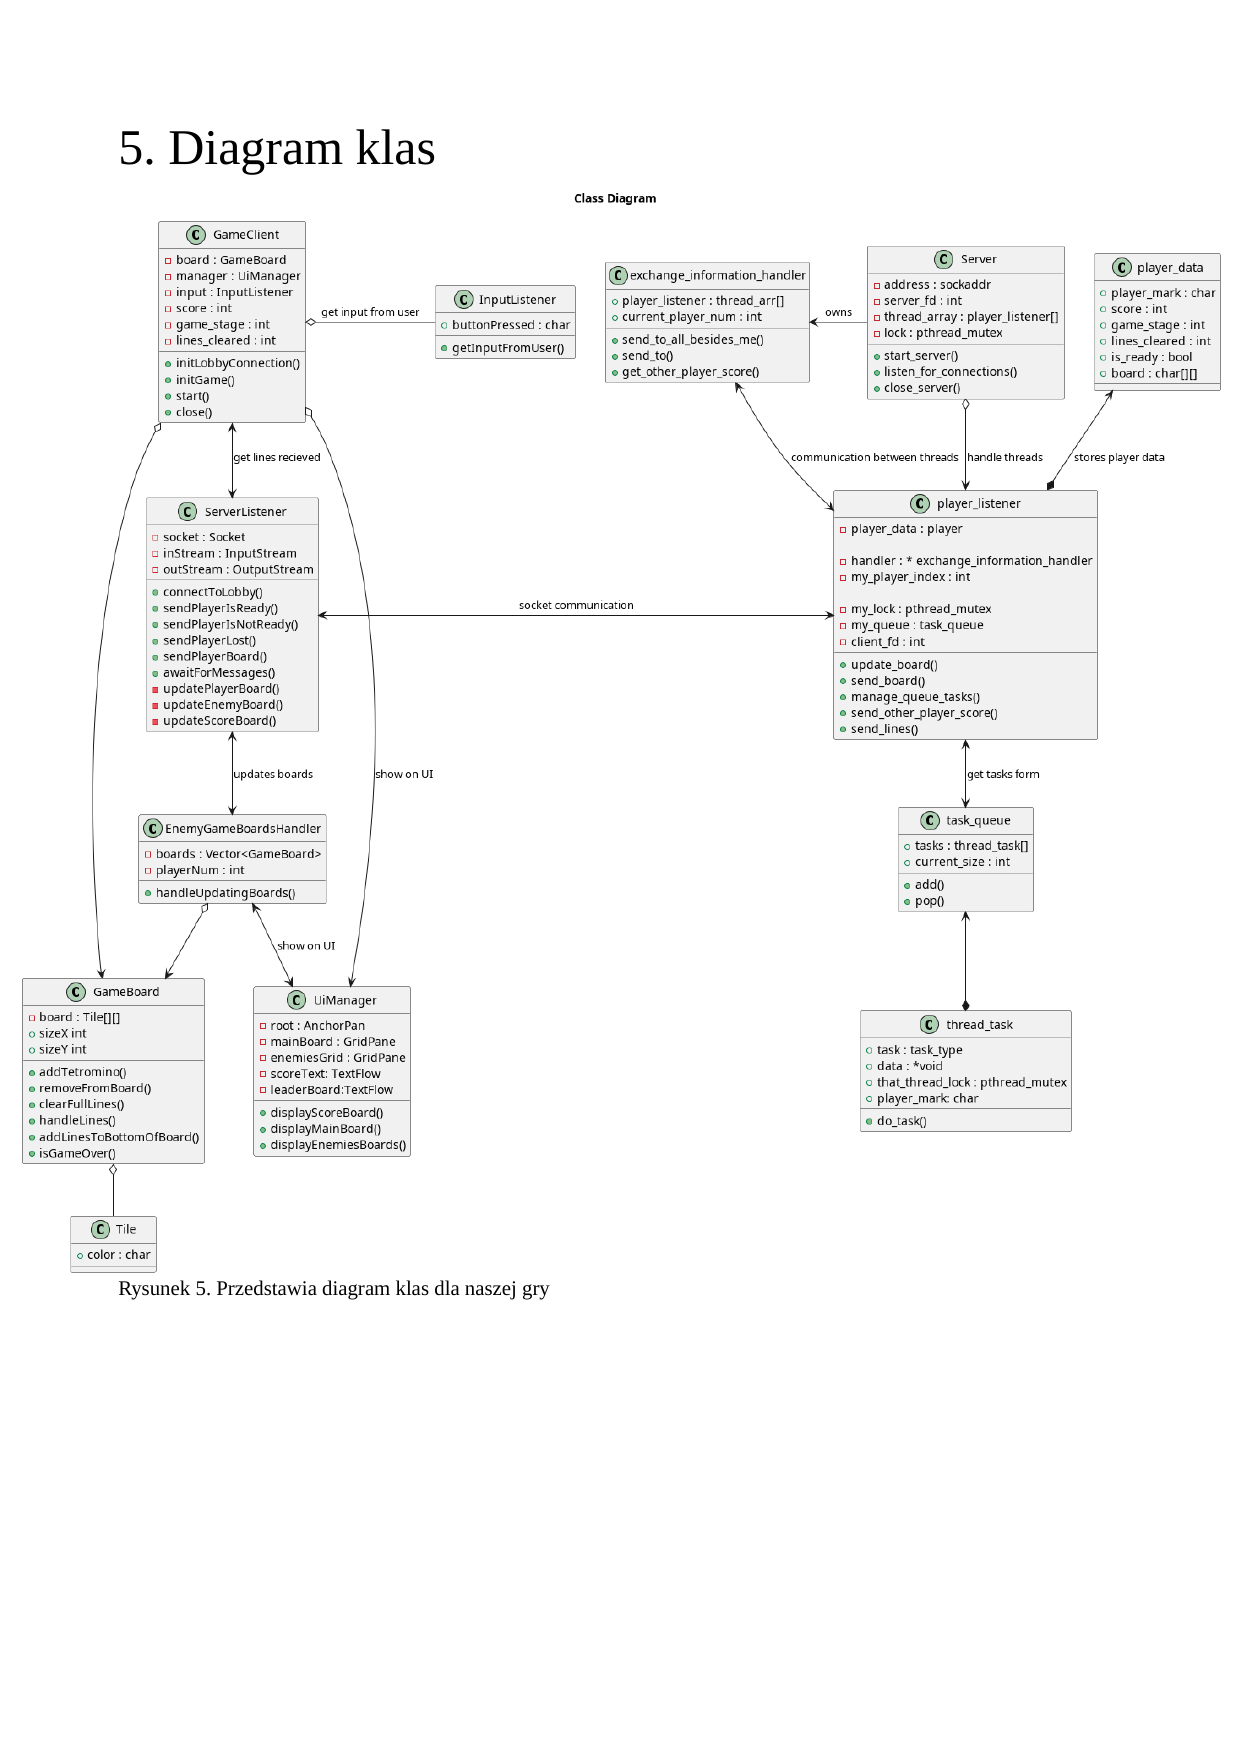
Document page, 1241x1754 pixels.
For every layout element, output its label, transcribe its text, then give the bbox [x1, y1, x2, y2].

text 5. Diagram klas [118, 118, 1122, 176]
text Rysunek 5. Przedstawia diagram klas dla naszej gry [118, 1277, 1122, 1300]
picture [16, 181, 1224, 1277]
